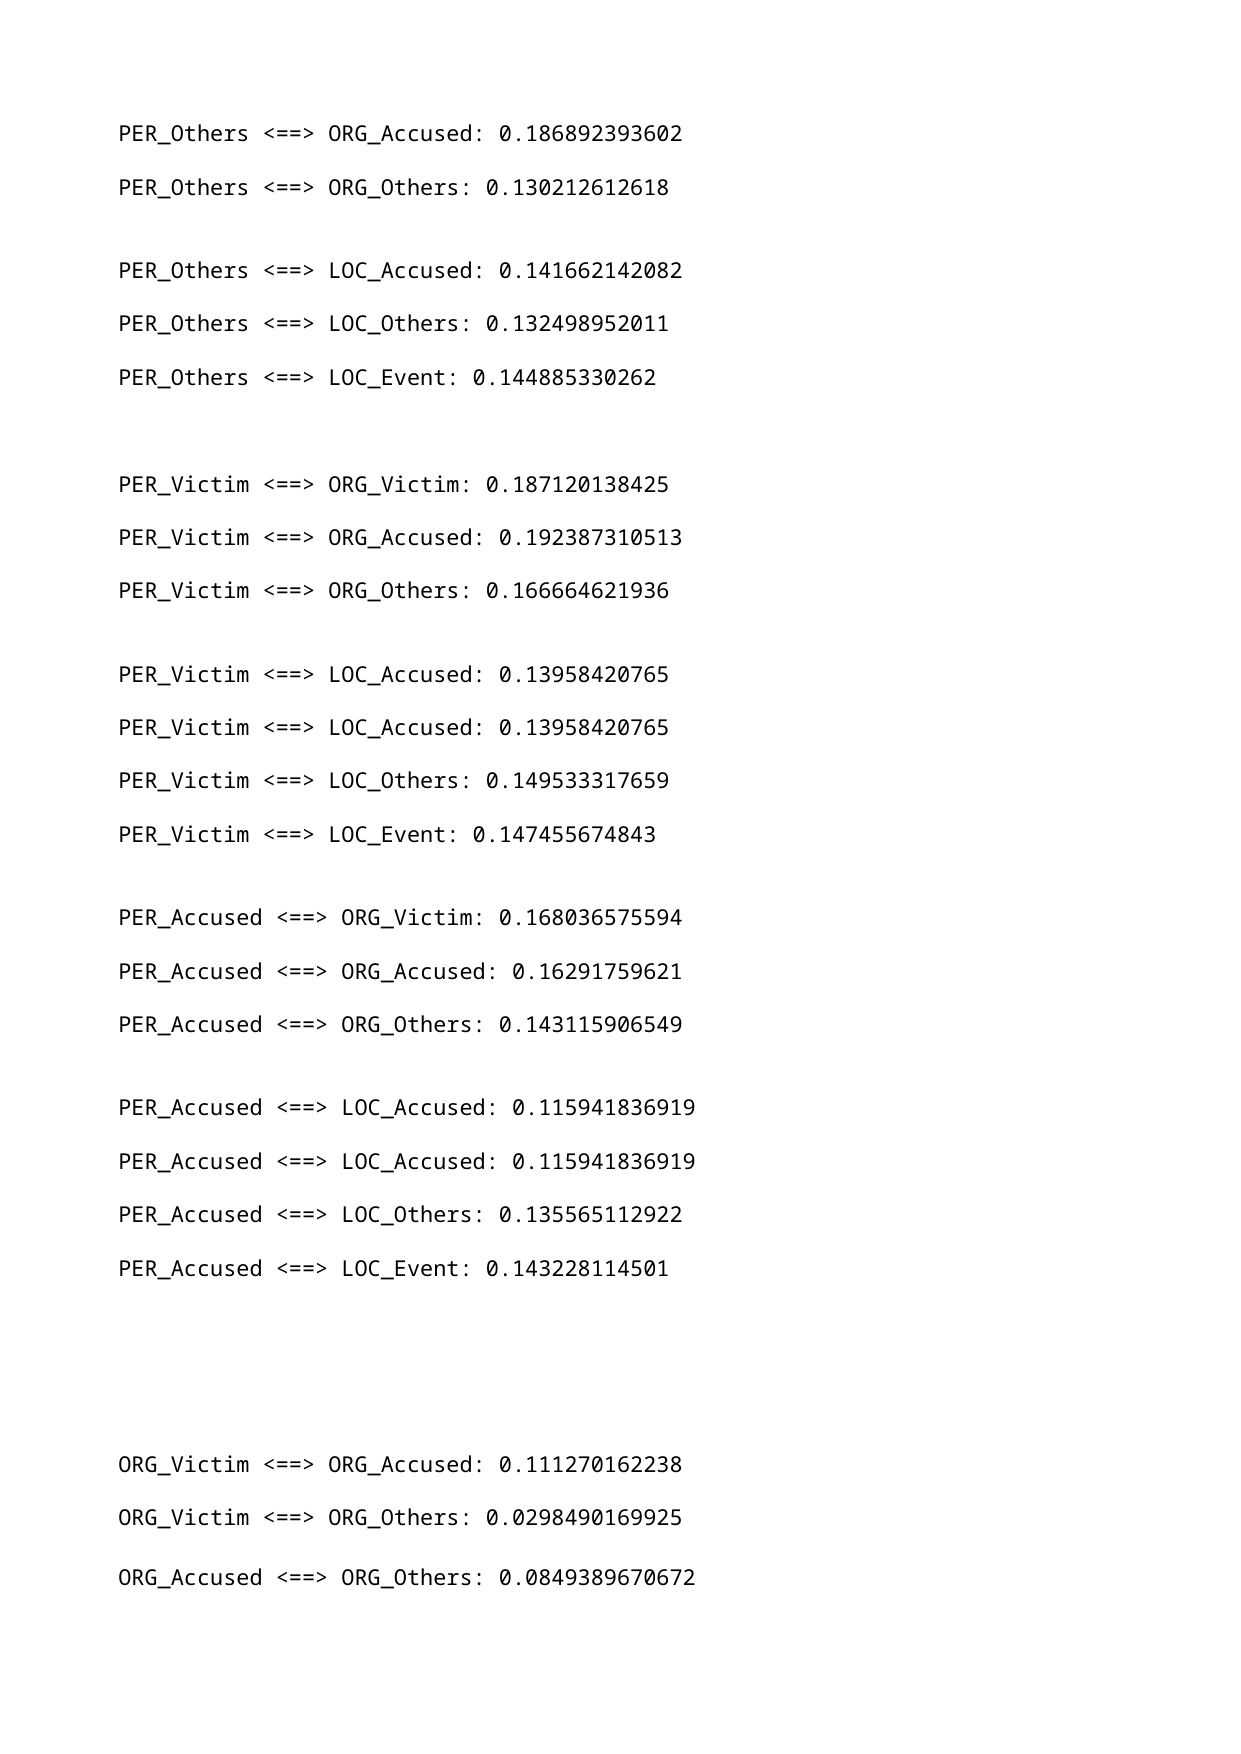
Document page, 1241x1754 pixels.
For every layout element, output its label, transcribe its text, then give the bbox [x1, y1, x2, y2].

text PER_Accused <==> ORG_Accused: 0.16291759621 [118, 956, 1122, 985]
text ORG_Accused <==> ORG_Others: 0.0849389670672 [118, 1562, 1122, 1592]
text PER_Accused <==> LOC_Event: 0.143228114501 [118, 1253, 1122, 1282]
text ORG_Victim <==> ORG_Accused: 0.111270162238 [118, 1449, 1122, 1479]
text PER_Others <==> LOC_Accused: 0.141662142082 [118, 255, 1122, 284]
text PER_Victim <==> ORG_Victim: 0.187120138425 [118, 468, 1122, 498]
text PER_Accused <==> ORG_Others: 0.143115906549 [118, 1009, 1122, 1039]
text PER_Victim <==> LOC_Accused: 0.13958420765 [118, 712, 1122, 742]
text PER_Victim <==> LOC_Event: 0.147455674843 [118, 819, 1122, 849]
text ORG_Victim <==> ORG_Others: 0.0298490169925 [118, 1502, 1122, 1532]
text PER_Accused <==> LOC_Others: 0.135565112922 [118, 1199, 1122, 1229]
text PER_Accused <==> ORG_Victim: 0.168036575594 [118, 902, 1122, 932]
text PER_Victim <==> LOC_Accused: 0.13958420765 [118, 659, 1122, 688]
text PER_Victim <==> ORG_Accused: 0.192387310513 [118, 522, 1122, 552]
text PER_Others <==> ORG_Others: 0.130212612618 [118, 172, 1122, 201]
text PER_Others <==> ORG_Accused: 0.186892393602 [118, 118, 1122, 148]
text PER_Others <==> LOC_Event: 0.144885330262 [118, 362, 1122, 391]
text PER_Victim <==> LOC_Others: 0.149533317659 [118, 766, 1122, 795]
text PER_Accused <==> LOC_Accused: 0.115941836919 [118, 1146, 1122, 1176]
text PER_Victim <==> ORG_Others: 0.166664621936 [118, 575, 1122, 605]
text PER_Others <==> LOC_Others: 0.132498952011 [118, 308, 1122, 338]
text PER_Accused <==> LOC_Accused: 0.115941836919 [118, 1092, 1122, 1122]
